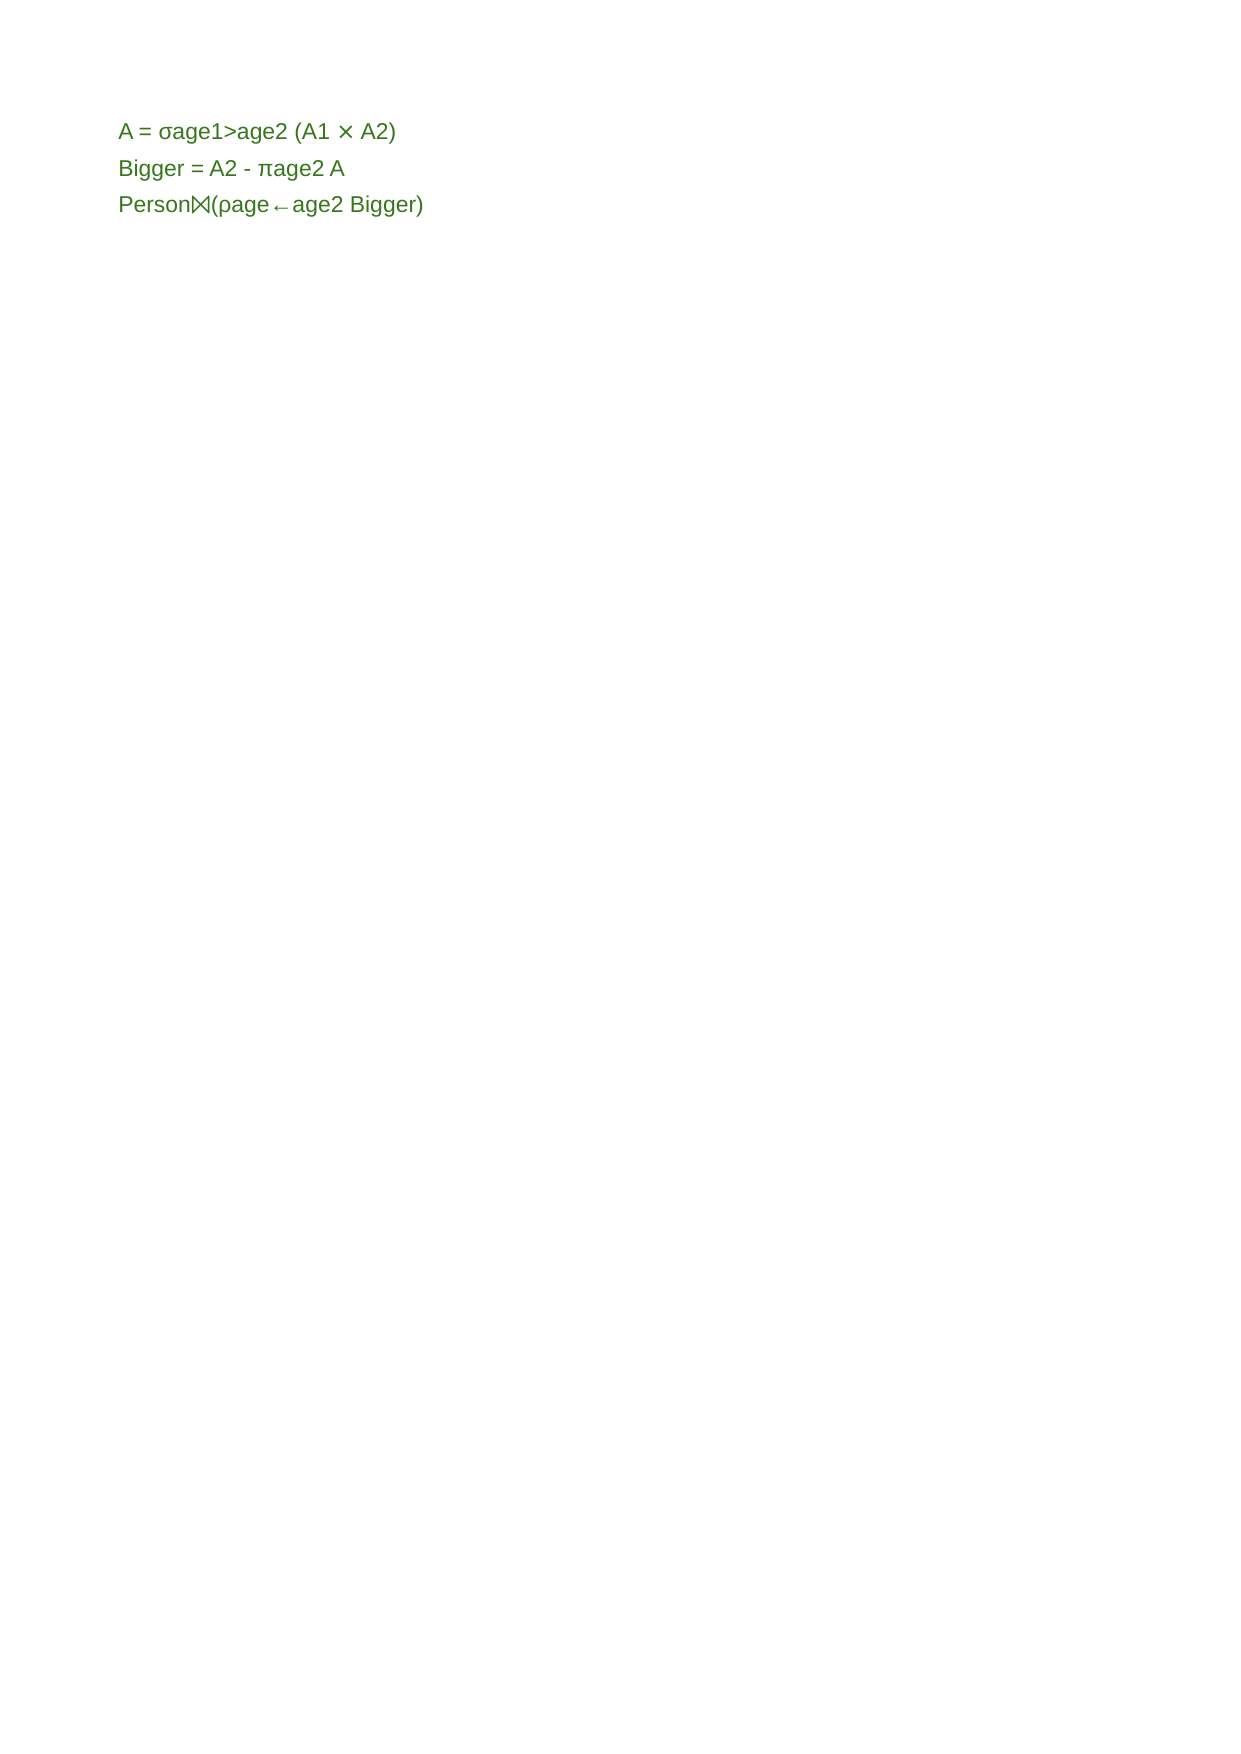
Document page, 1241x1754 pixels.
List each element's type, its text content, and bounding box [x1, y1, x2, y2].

text Bigger = A2 - πage2 A [118, 154, 1122, 181]
text A = σage1>age2 (A1 ⨯ A2) [118, 118, 1122, 144]
text Person⨝(ρage←age2 Bigger) [118, 191, 1122, 217]
